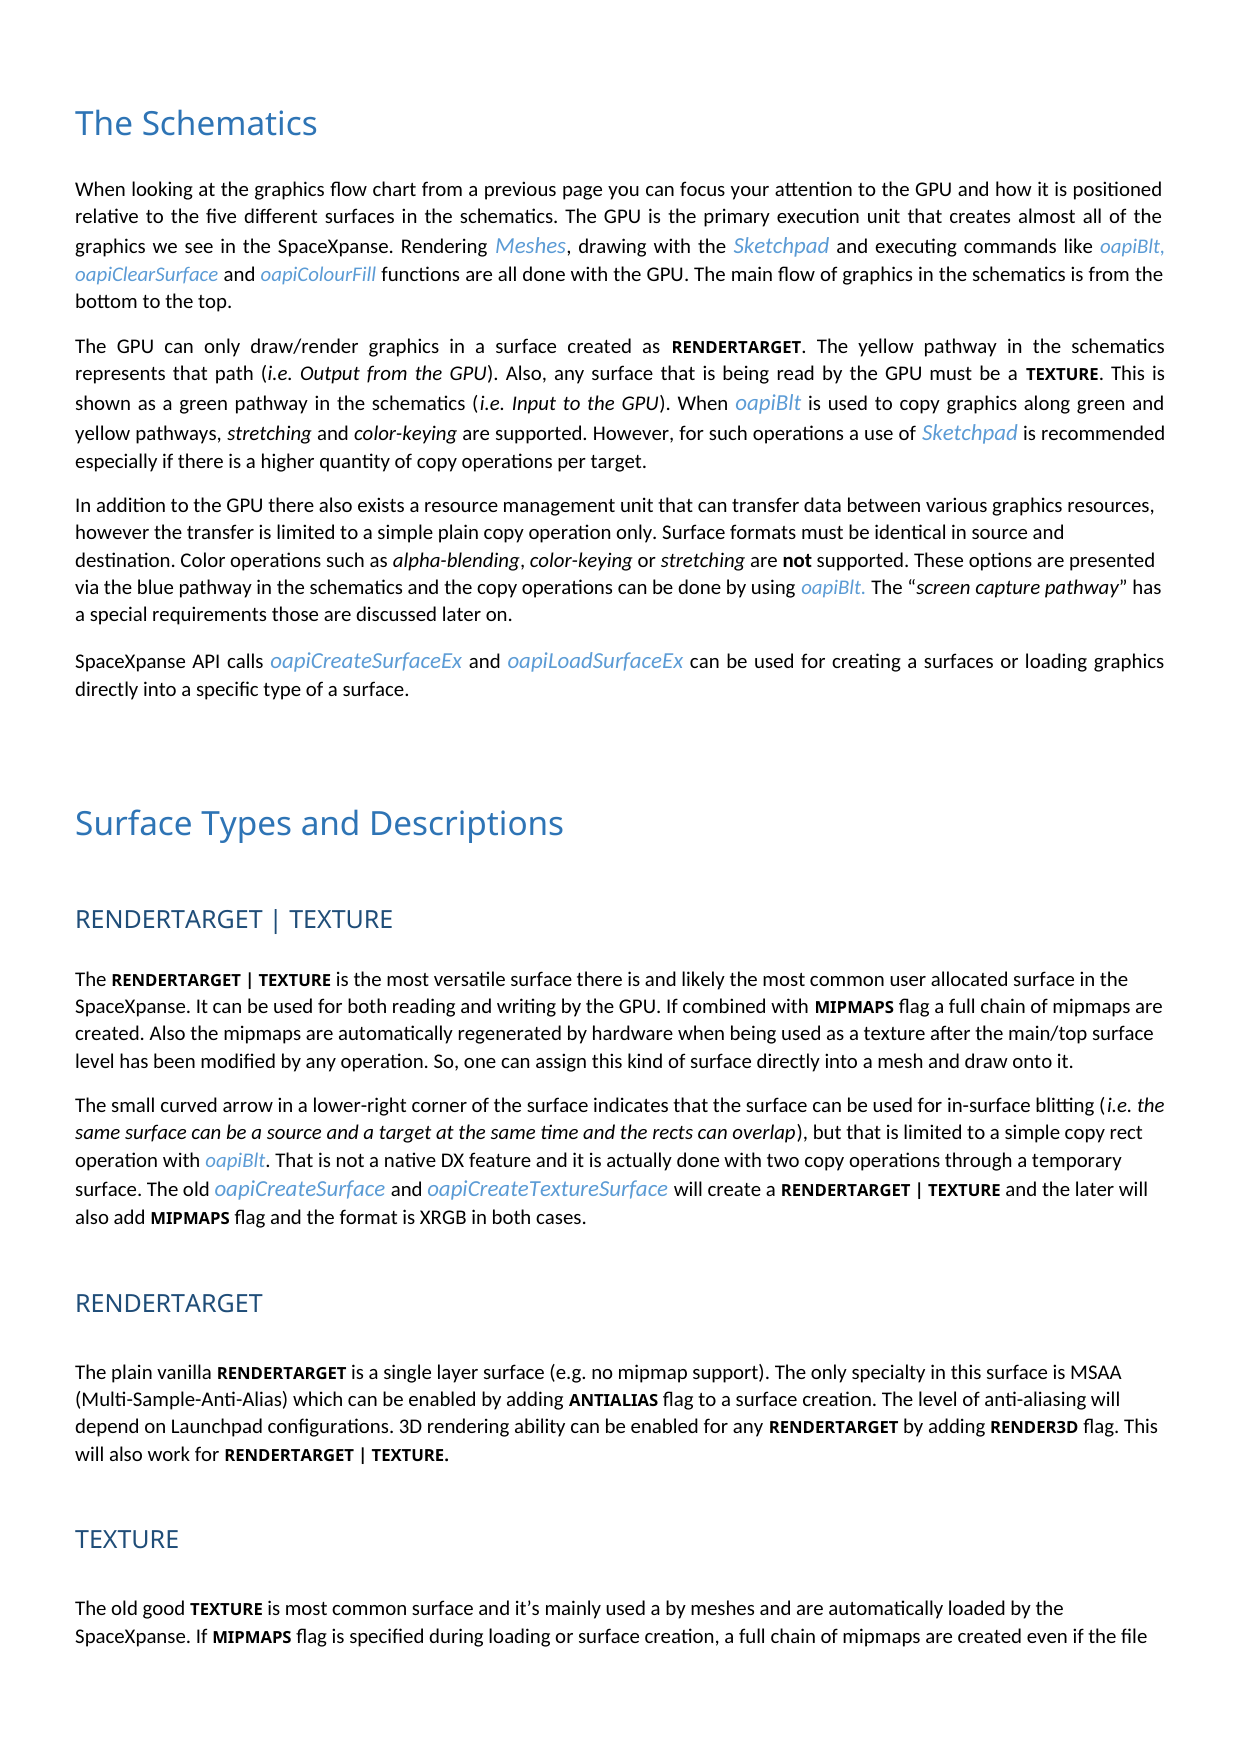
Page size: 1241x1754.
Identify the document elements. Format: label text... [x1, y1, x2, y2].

text SpaceXpanse API calls oapiCreateSurfaceEx and oapiLoadSurfaceEx can be used for creating a surfaces or loading graphics directly into a specific type of a surface. [75, 646, 1165, 701]
subtitle Surface Types and Descriptions [75, 799, 1165, 894]
subtitle RENDERTARGET [75, 1248, 1165, 1356]
subtitle RENDERTARGET | TEXTURE [75, 902, 1165, 936]
text The old good TEXTURE is most common surface and it’s mainly used a by meshes and are automatically loaded by the SpaceXpanse. If MIPMAPS flag is specified during loading or surface creation, a full chain of mipmaps are created even if the file [75, 1595, 1165, 1648]
subtitle The Schematics [75, 100, 1165, 145]
subtitle TEXTURE [75, 1485, 1165, 1593]
text In addition to the GPU there also exists a resource management unit that can transfer data between various graphics resources, however the transfer is limited to a simple plain copy operation only. Surface formats must be identical in source and destination. Color operations such as alpha-blending, color-keying or stretching are not supported. These options are presented via the blue pathway in the schematics and the copy operations can be done by using oapiBlt. The “screen capture pathway” has a special requirements those are discussed later on. [75, 492, 1165, 627]
text The small curved arrow in a lower-right corner of the surface indicates that the surface can be used for in-surface blitting (i.e. the same surface can be a source and a target at the same time and the rects can overlap), but that is limited to a simple copy rect operation with oapiBlt. That is not a native DX feature and it is actually done with two copy operations through a temporary surface. The old oapiCreateSurface and oapiCreateTextureSurface will create a RENDERTARGET | TEXTURE and the later will also add MIPMAPS flag and the format is XRGB in both cases. [75, 1092, 1165, 1230]
text The RENDERTARGET | TEXTURE is the most versatile surface there is and likely the most common user allocated surface in the SpaceXpanse. It can be used for both reading and writing by the GPU. If combined with MIPMAPS flag a full chain of mipmaps are created. Also the mipmaps are automatically regenerated by hardware when being used as a texture after the main/top surface level has been modified by any operation. So, one can assign this kind of surface directly into a mesh and draw onto it. [75, 938, 1165, 1073]
text The plain vanilla RENDERTARGET is a single layer surface (e.g. no mipmap support). The only specialty in this surface is MSAA (Multi-Sample-Anti-Alias) which can be enabled by adding ANTIALIAS flag to a surface creation. The level of anti-aliasing will depend on Launchpad configurations. 3D rendering ability can be enabled for any RENDERTARGET by adding RENDER3D flag. This will also work for RENDERTARGET | TEXTURE. [75, 1359, 1165, 1466]
text The GPU can only draw/render graphics in a surface created as RENDERTARGET. The yellow pathway in the schematics represents that path (i.e. Output from the GPU). Also, any surface that is being read by the GPU must be a TEXTURE. This is shown as a green pathway in the schematics (i.e. Input to the GPU). When oapiBlt is used to copy graphics along green and yellow pathways, stretching and color-keying are supported. However, for such operations a use of Sketchpad is recommended especially if there is a higher quantity of copy operations per target. [75, 333, 1165, 473]
text When looking at the graphics flow chart from a previous page you can focus your attention to the GPU and how it is positioned relative to the five different surfaces in the schematics. The GPU is the primary execution unit that creates almost all of the graphics we see in the SpaceXpanse. Rendering Meshes, drawing with the Sketchpad and executing commands like oapiBlt, oapiClearSurface and oapiColourFill functions are all done with the GPU. The main flow of graphics in the schematics is from the bottom to the top. [75, 149, 1165, 314]
